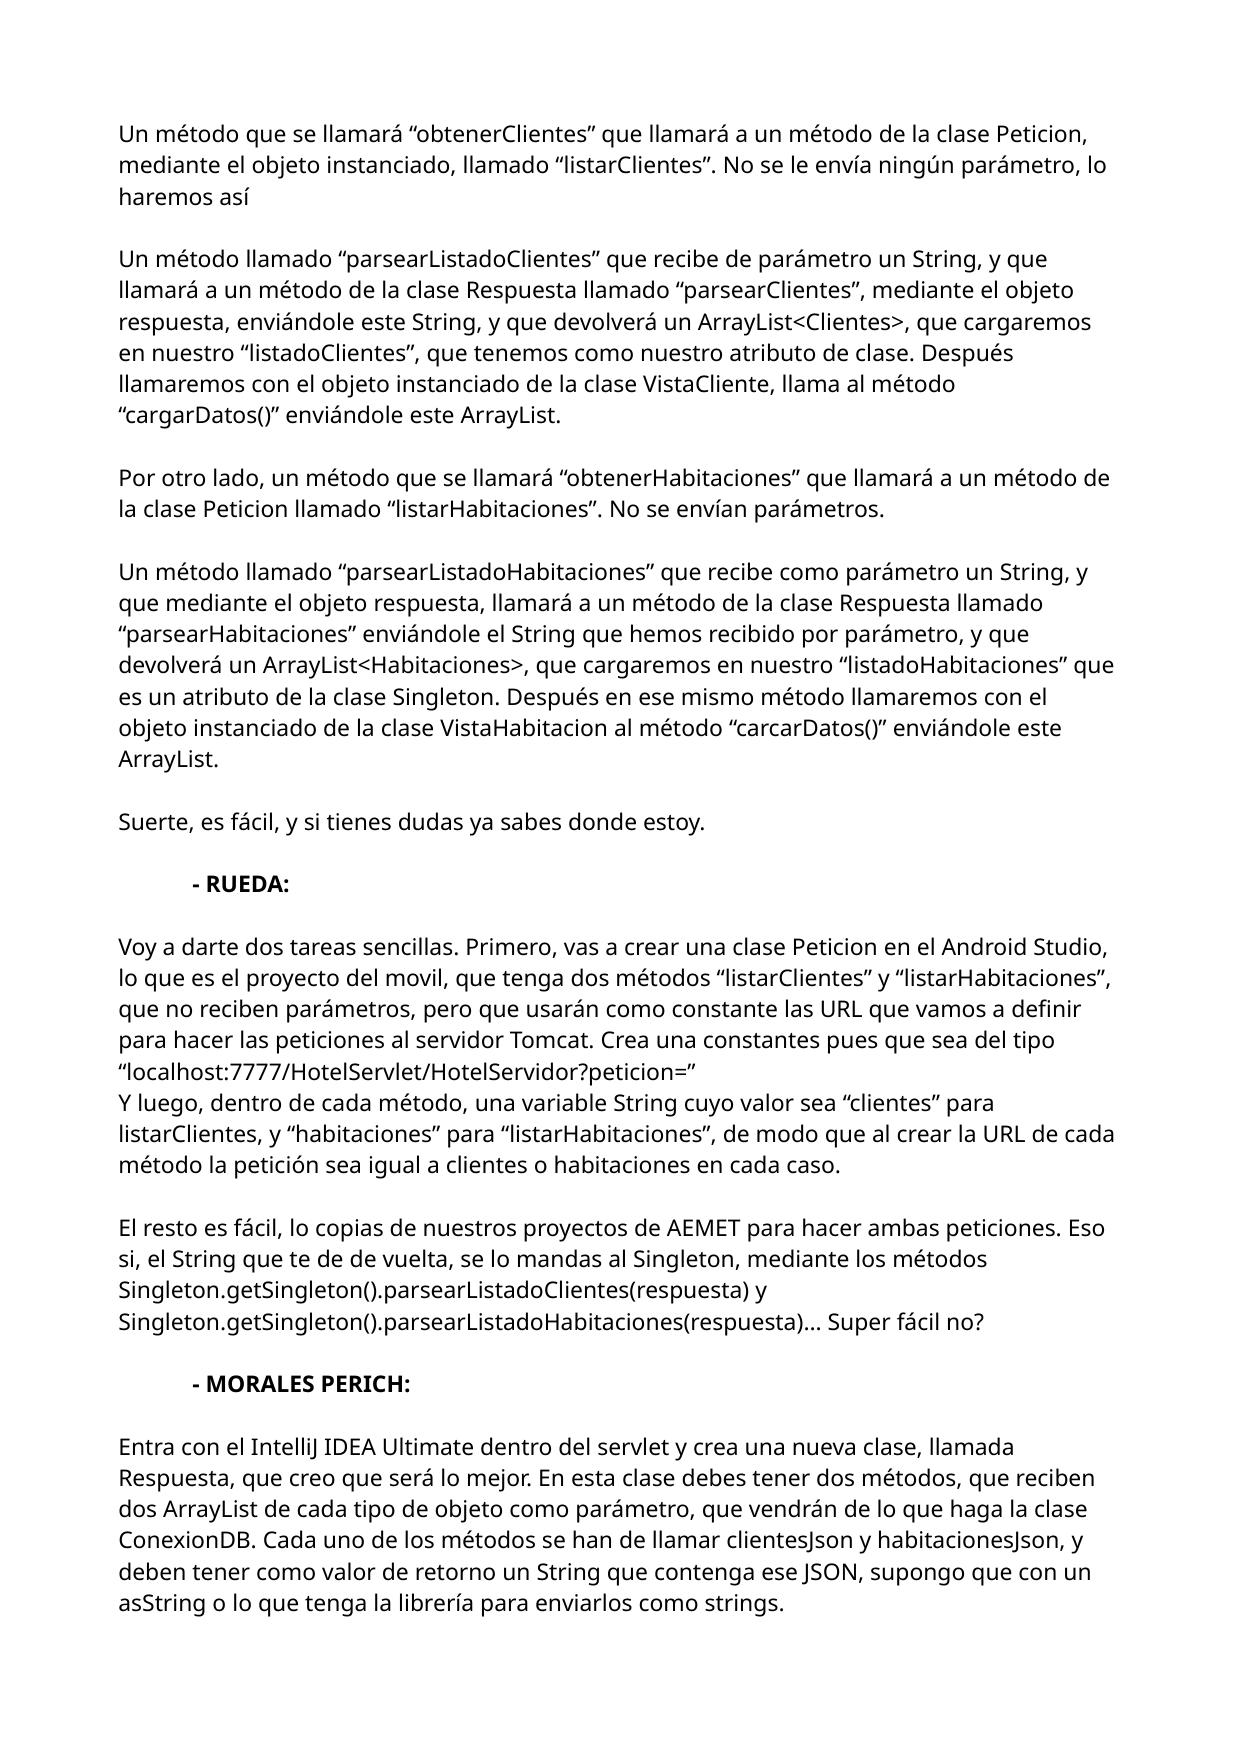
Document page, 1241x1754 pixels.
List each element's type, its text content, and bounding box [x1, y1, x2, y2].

text Un método llamado “parsearListadoClientes” que recibe de parámetro un String, y que llamará a un método de la clase Respuesta llamado “parsearClientes”, mediante el objeto respuesta, enviándole este String, y que devolverá un ArrayList<Clientes>, que cargaremos en nuestro “listadoClientes”, que tenemos como nuestro atributo de clase. Después llamaremos con el objeto instanciado de la clase VistaCliente, llama al método “cargarDatos()” enviándole este ArrayList. [118, 243, 1122, 431]
text Un método que se llamará “obtenerClientes” que llamará a un método de la clase Peticion, mediante el objeto instanciado, llamado “listarClientes”. No se le envía ningún parámetro, lo haremos así [118, 118, 1122, 212]
text Voy a darte dos tareas sencillas. Primero, vas a crear una clase Peticion en el Android Studio, lo que es el proyecto del movil, que tenga dos métodos “listarClientes” y “listarHabitaciones”, que no reciben parámetros, pero que usarán como constante las URL que vamos a definir para hacer las peticiones al servidor Tomcat. Crea una constantes pues que sea del tipo “localhost:7777/HotelServlet/HotelServidor?peticion=” [118, 931, 1122, 1087]
text El resto es fácil, lo copias de nuestros proyectos de AEMET para hacer ambas peticiones. Eso si, el String que te de de vuelta, se lo mandas al Singleton, mediante los métodos Singleton.getSingleton().parsearListadoClientes(respuesta) y Singleton.getSingleton().parsearListadoHabitaciones(respuesta)… Super fácil no? [118, 1212, 1122, 1337]
text Y luego, dentro de cada método, una variable String cuyo valor sea “clientes” para listarClientes, y “habitaciones” para “listarHabitaciones”, de modo que al crear la URL de cada método la petición sea igual a clientes o habitaciones en cada caso. [118, 1087, 1122, 1181]
text Un método llamado “parsearListadoHabitaciones” que recibe como parámetro un String, y que mediante el objeto respuesta, llamará a un método de la clase Respuesta llamado “parsearHabitaciones” enviándole el String que hemos recibido por parámetro, y que devolverá un ArrayList<Habitaciones>, que cargaremos en nuestro “listadoHabitaciones” que es un atributo de la clase Singleton. Después en ese mismo método llamaremos con el objeto instanciado de la clase VistaHabitacion al método “carcarDatos()” enviándole este ArrayList. [118, 556, 1122, 774]
text Por otro lado, un método que se llamará “obtenerHabitaciones” que llamará a un método de la clase Peticion llamado “listarHabitaciones”. No se envían parámetros. [118, 462, 1122, 524]
text - RUEDA: [118, 868, 1122, 899]
text Suerte, es fácil, y si tienes dudas ya sabes donde estoy. [118, 806, 1122, 837]
text Entra con el IntelliJ IDEA Ultimate dentro del servlet y crea una nueva clase, llamada Respuesta, que creo que será lo mejor. En esta clase debes tener dos métodos, que reciben dos ArrayList de cada tipo de objeto como parámetro, que vendrán de lo que haga la clase ConexionDB. Cada uno de los métodos se han de llamar clientesJson y habitacionesJson, y deben tener como valor de retorno un String que contenga ese JSON, supongo que con un asString o lo que tenga la librería para enviarlos como strings. [118, 1431, 1122, 1618]
text - MORALES PERICH: [118, 1368, 1122, 1399]
